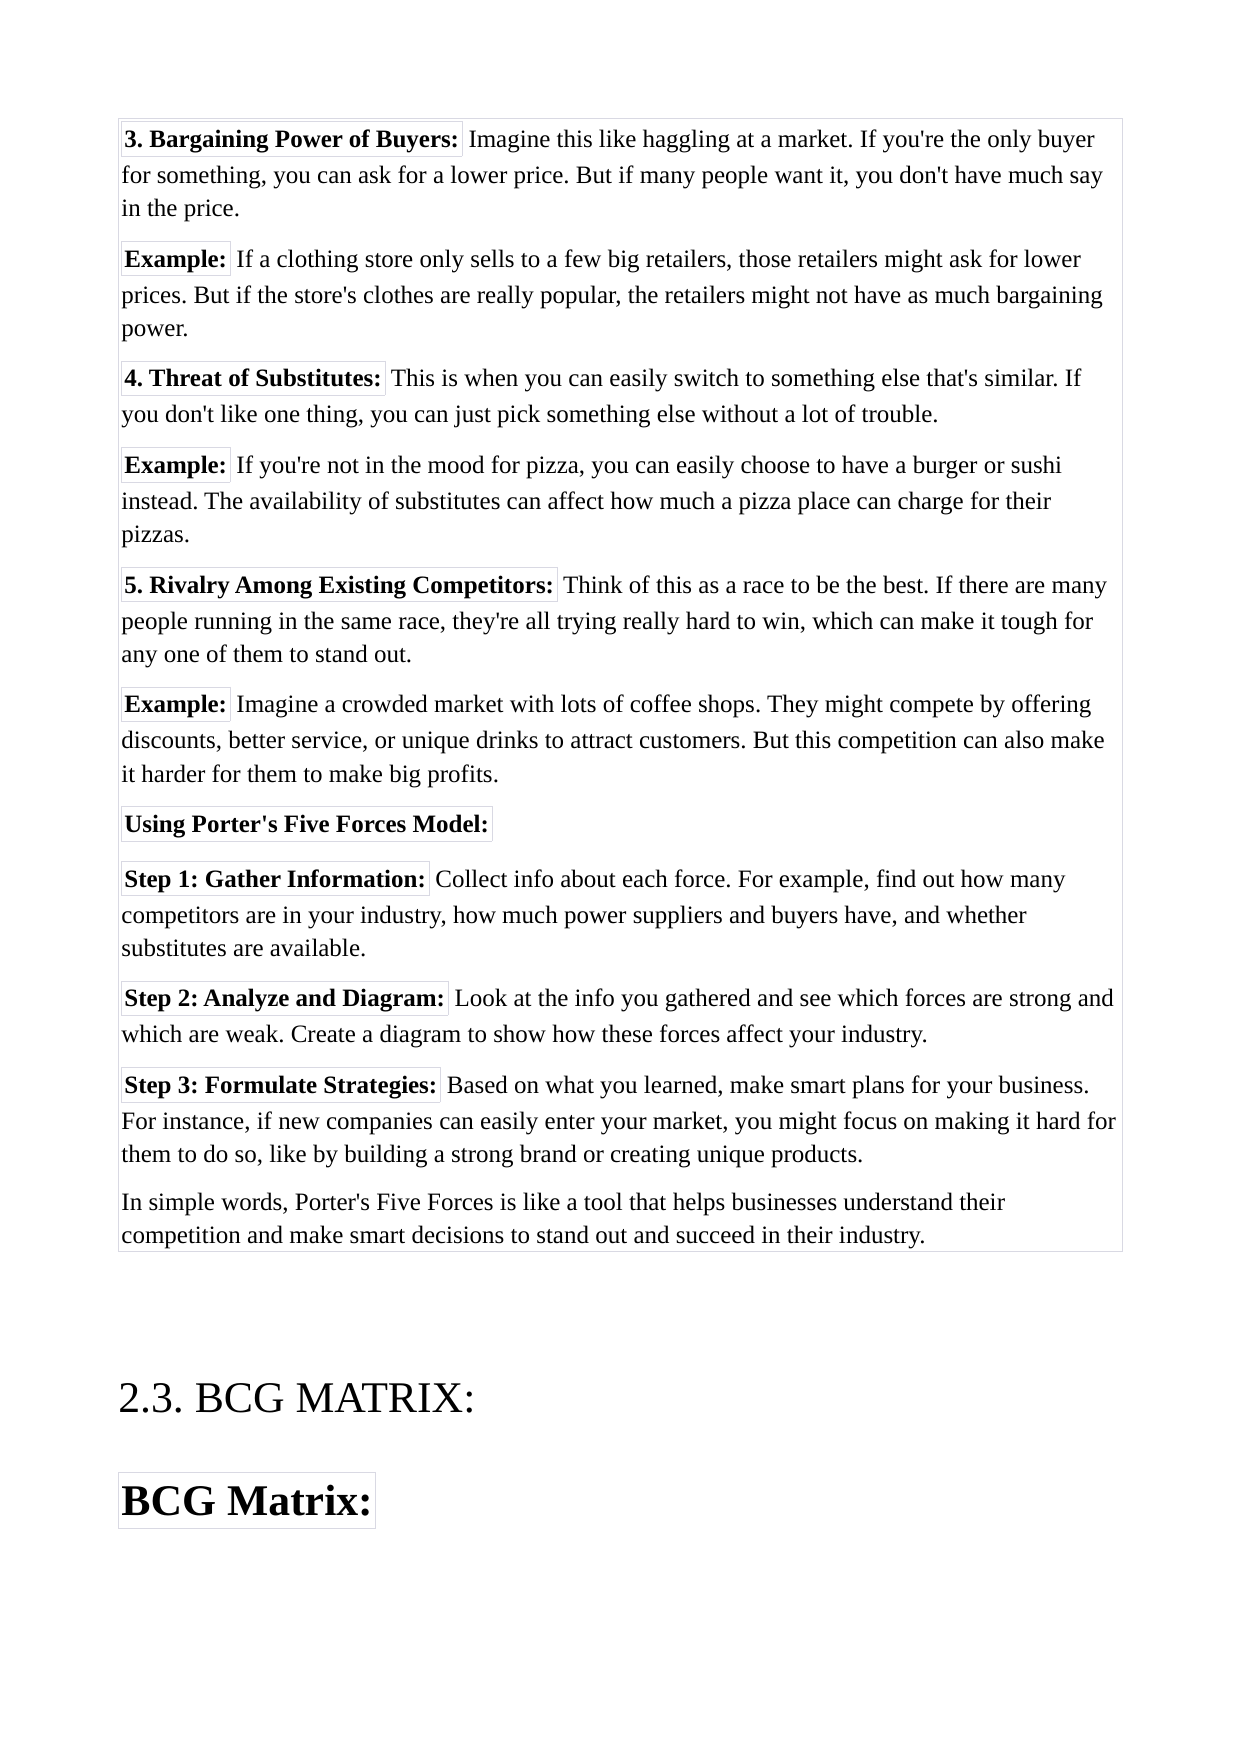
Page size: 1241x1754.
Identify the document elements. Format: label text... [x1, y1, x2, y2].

text 3. Bargaining Power of Buyers: Imagine this like haggling at a market. If you're the only buyer for something, you can ask for a lower price. But if many people want it, you don't have much say in the price. [119, 119, 1122, 222]
text [376, 1472, 1122, 1528]
text Step 2: Analyze and Diagram: Look at the info you gathered and see which forces are strong and which are weak. Create a diagram to show how these forces affect your industry. [119, 977, 1122, 1048]
text Step 1: Gather Information: Collect info about each force. For example, find out how many competitors are in your industry, how much power suppliers and buyers have, and whether substitutes are available. [119, 858, 1122, 962]
text In simple words, Porter's Five Forces is like a tool that helps businesses understand their competition and make smart decisions to stand out and succeed in their industry. [119, 1184, 1122, 1251]
text Step 3: Formulate Strategies: Based on what you learned, make smart plans for your business. For instance, if new companies can easily enter your market, you might focus on making it hard for them to do so, like by building a strong brand or creating unique products. [119, 1064, 1122, 1168]
text BCG Matrix: [119, 1473, 375, 1528]
text Example: If you're not in the mood for pizza, you can easily choose to have a burger or sushi instead. The availability of substitutes can affect how much a pizza place can charge for their pizzas. [119, 444, 1122, 548]
text 5. Rivalry Among Existing Competitors: Think of this as a race to be the best. If there are many people running in the same race, they're all trying really hard to win, which can make it tough for any one of them to stand out. [119, 564, 1122, 668]
text Using Porter's Five Forces Model: [119, 803, 1122, 841]
text Example: Imagine a crowded market with lots of coffee shops. They might compete by offering discounts, better service, or unique drinks to attract customers. But this competition can also make it harder for them to make big profits. [119, 683, 1122, 787]
text 4. Threat of Substitutes: This is when you can easily switch to something else that's similar. If you don't like one thing, you can just pick something else without a lot of trouble. [119, 357, 1122, 428]
text 2.3. BCG MATRIX: [118, 1371, 1122, 1421]
text Example: If a clothing store only sells to a few big retailers, those retailers might ask for lower prices. But if the store's clothes are really popular, the retailers might not have as much bargaining power. [119, 238, 1122, 342]
